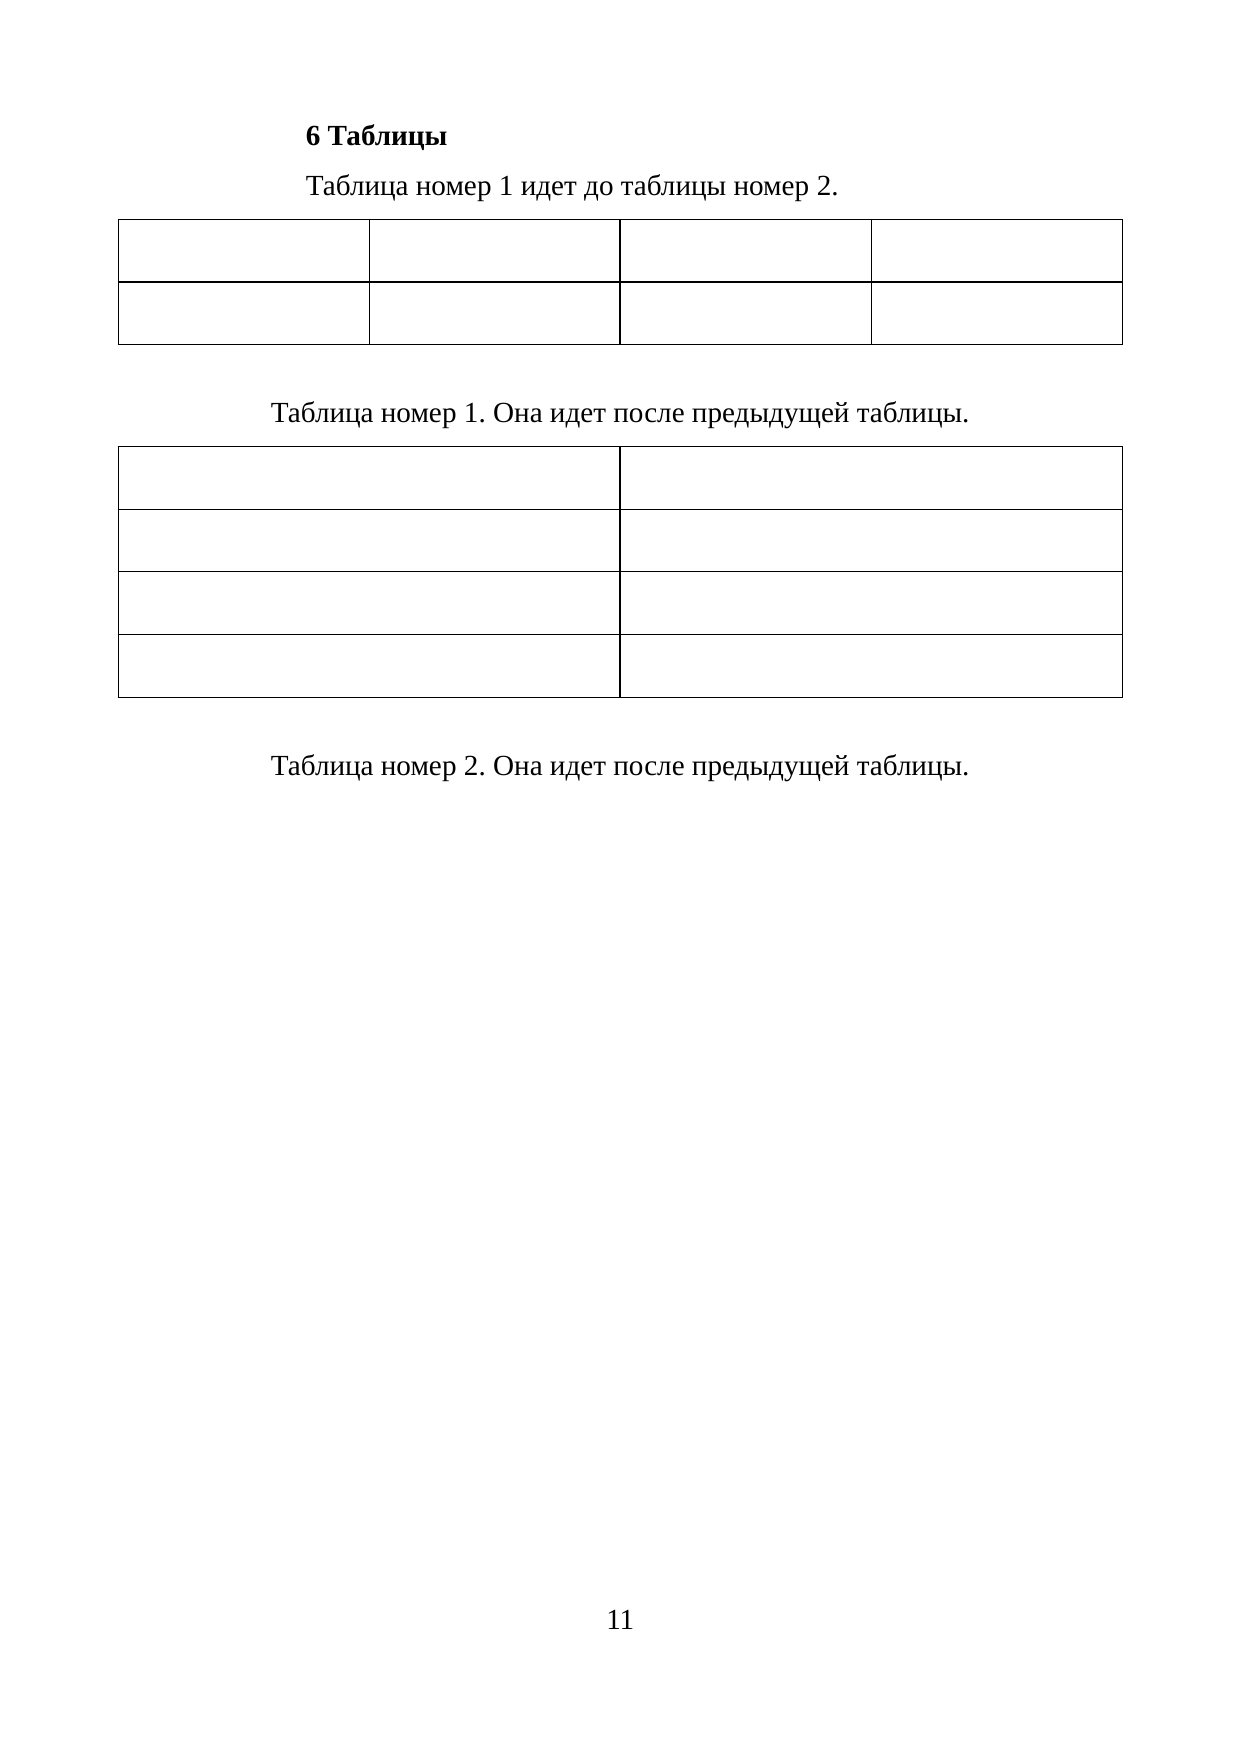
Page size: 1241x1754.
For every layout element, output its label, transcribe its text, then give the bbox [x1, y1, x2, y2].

text Таблица номер 1 идет до таблицы номер 2. [118, 168, 1122, 202]
table_header [119, 447, 619, 508]
table_cell [621, 510, 1122, 571]
table_cell [370, 283, 619, 344]
table_cell [621, 635, 1122, 697]
table_cell [872, 283, 1122, 344]
subtitle Таблицы [118, 118, 1122, 152]
table_cell [119, 635, 619, 697]
table_header [119, 220, 369, 281]
table_header [370, 220, 619, 281]
table_header [872, 220, 1122, 281]
text Таблица номер 2. Она идет после предыдущей таблицы. [118, 748, 1122, 782]
table_cell [621, 283, 871, 344]
table_header [621, 447, 1122, 508]
table_cell [119, 510, 619, 571]
table_cell [621, 572, 1122, 634]
table_cell [119, 283, 369, 344]
table_cell [119, 572, 619, 634]
text Таблица номер 1. Она идет после предыдущей таблицы. [118, 396, 1122, 429]
table_header [621, 220, 871, 281]
